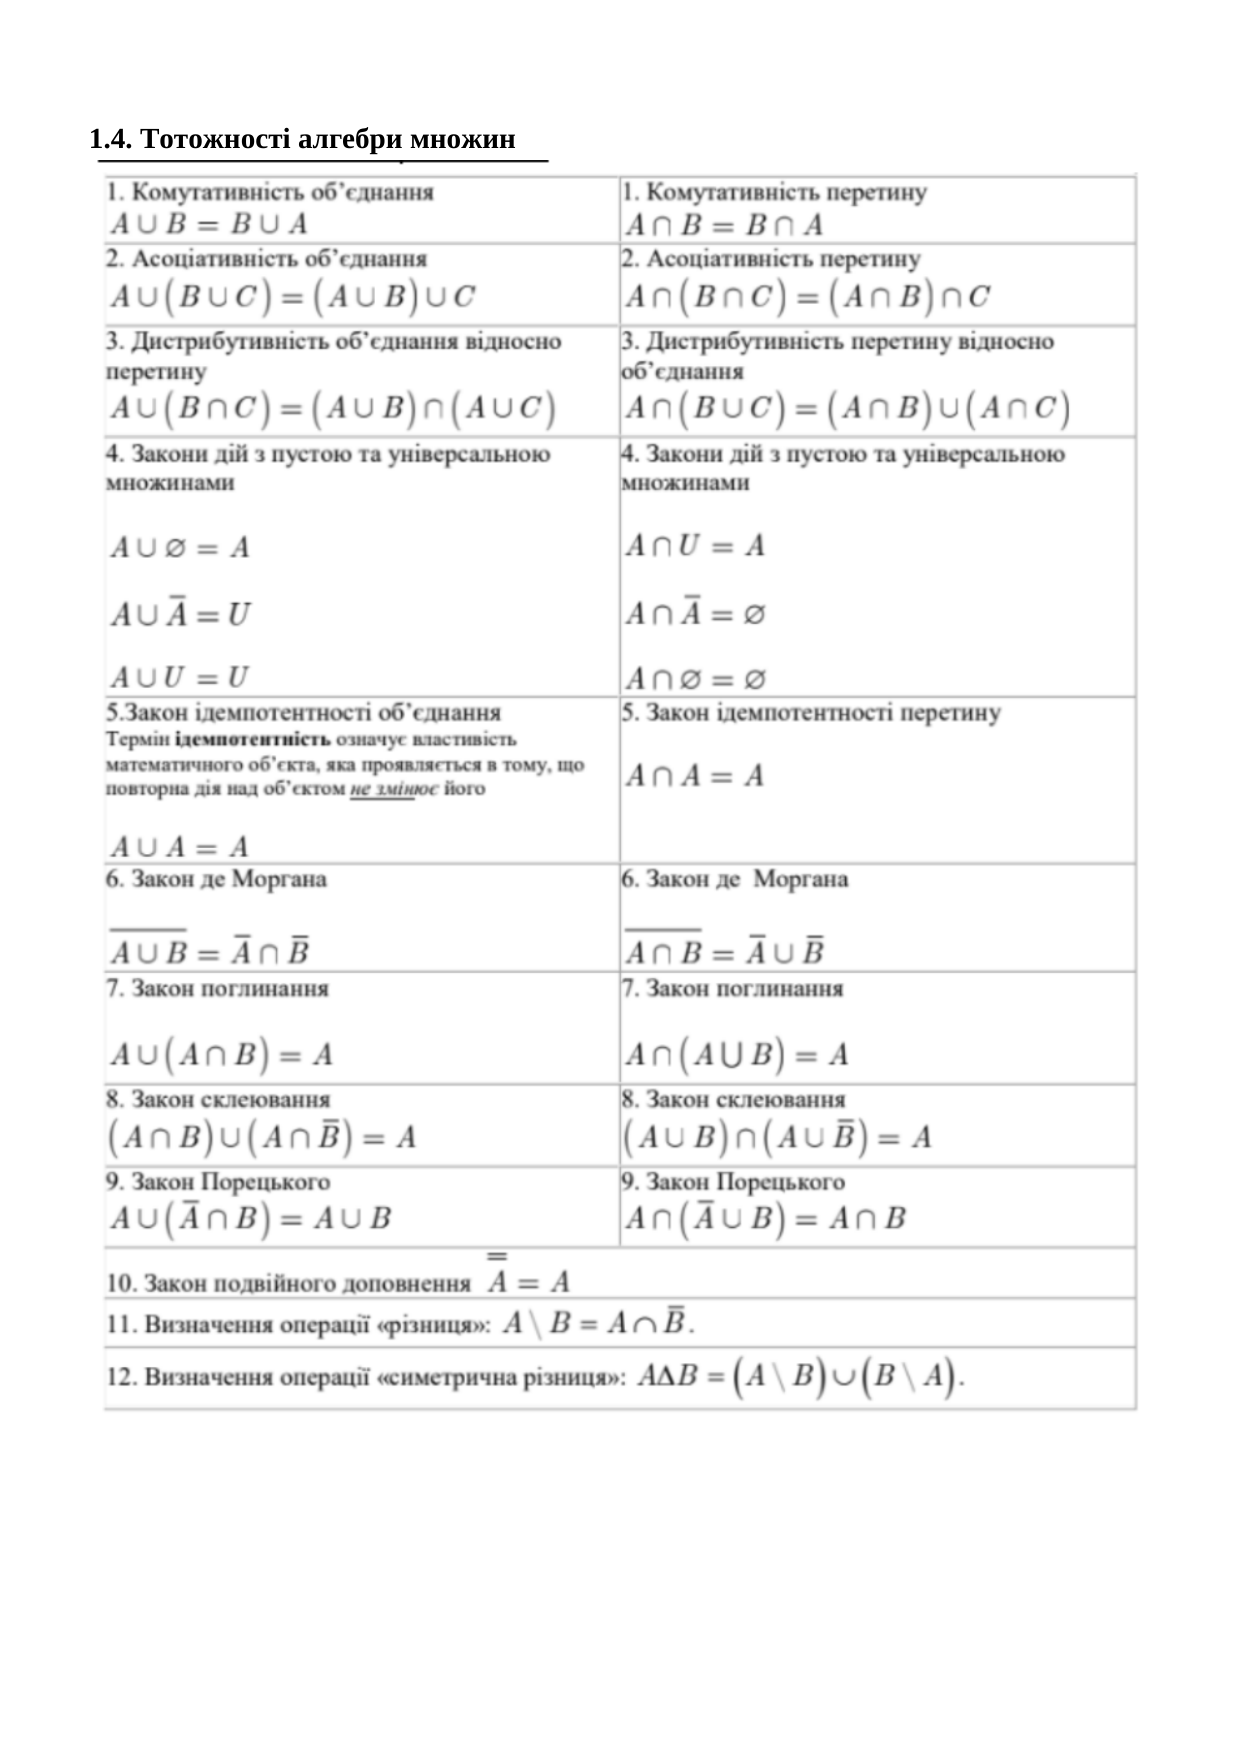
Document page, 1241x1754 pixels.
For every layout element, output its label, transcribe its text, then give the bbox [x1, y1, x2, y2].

text 1.4. Тотожності алгебри множин [89, 122, 1152, 155]
picture [91, 160, 1149, 1421]
